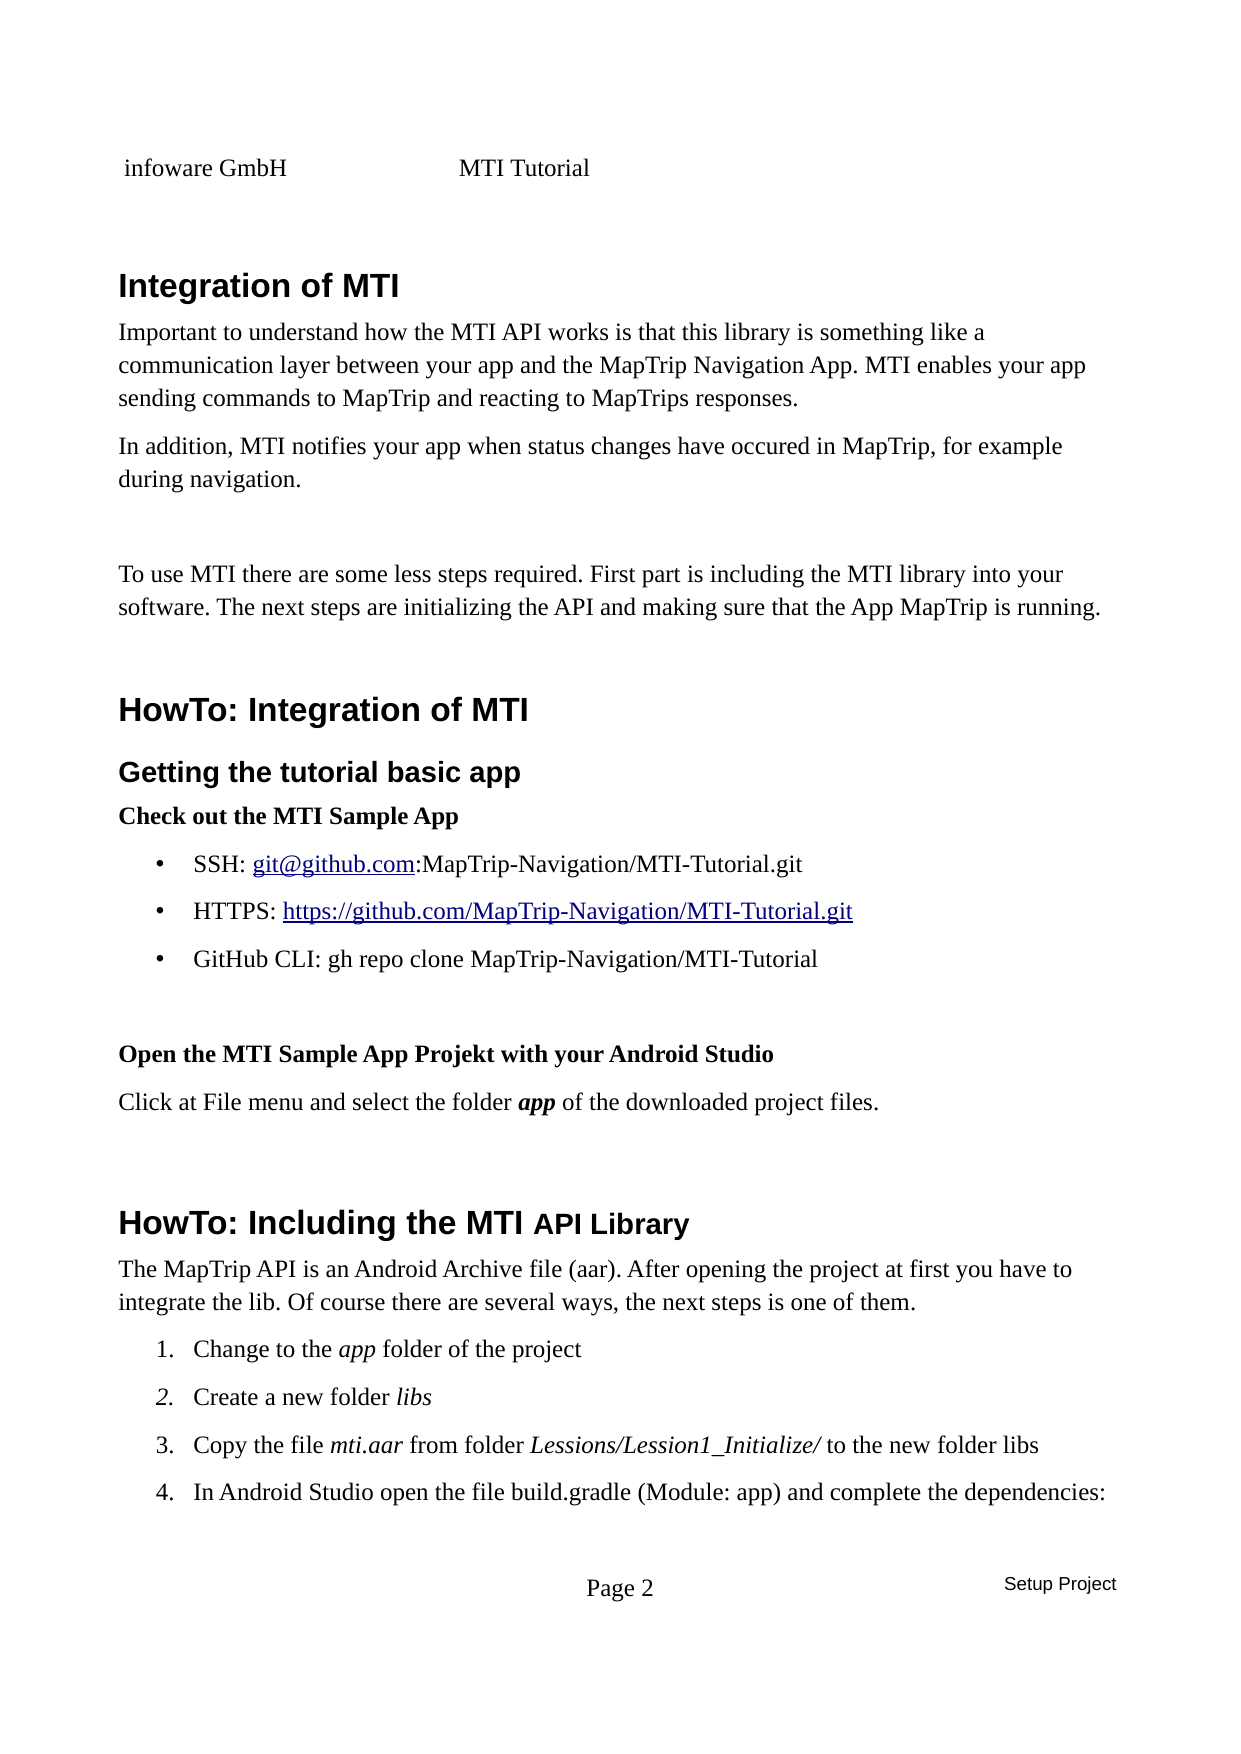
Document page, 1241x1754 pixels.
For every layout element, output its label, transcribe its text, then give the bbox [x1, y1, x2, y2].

list GitHub CLI: gh repo clone MapTrip-Navigation/MTI-Tutorial [156, 944, 1122, 973]
subtitle Getting the tutorial basic app [118, 755, 1122, 789]
text Open the MTI Sample App Projekt with your Android Studio [118, 1039, 1122, 1068]
text To use MTI there are some less steps required. First part is including the MTI library into your software. The next steps are initializing the API and making sure that the App MapTrip is running. [118, 559, 1122, 621]
text Important to understand how the MTI API works is that this library is something like a communication layer between your app and the MapTrip Navigation App. MTI enables your app sending commands to MapTrip and reacting to MapTrips responses. [118, 317, 1122, 412]
list SSH: git@github.com:MapTrip-Navigation/MTI-Tutorial.git [156, 849, 1122, 877]
list Change to the app folder of the project [156, 1334, 1122, 1363]
subtitle HowTo: Including the MTI API Library [118, 1203, 1122, 1241]
list Create a new folder libs [156, 1382, 1122, 1411]
text Check out the MTI Sample App [118, 801, 1122, 830]
list HTTPS: https://github.com/MapTrip-Navigation/MTI-Tutorial.git [156, 896, 1122, 925]
text In addition, MTI notifies your app when status changes have occured in MapTrip, for example during navigation. [118, 431, 1122, 493]
subtitle Integration of MTI [118, 266, 1122, 305]
list Copy the file mti.aar from folder Lessions/Lession1_Initialize/ to the new folder libs [156, 1430, 1122, 1458]
subtitle HowTo: Integration of MTI [118, 689, 1122, 728]
text The MapTrip API is an Android Archive file (aar). After opening the project at first you have to integrate the lib. Of course there are several ways, the next steps is one of them. [118, 1254, 1122, 1316]
text Click at File menu and select the folder app of the downloaded project files. [118, 1087, 1122, 1116]
list In Android Studio open the file build.gradle (Module: app) and complete the dependencies: [156, 1477, 1122, 1506]
